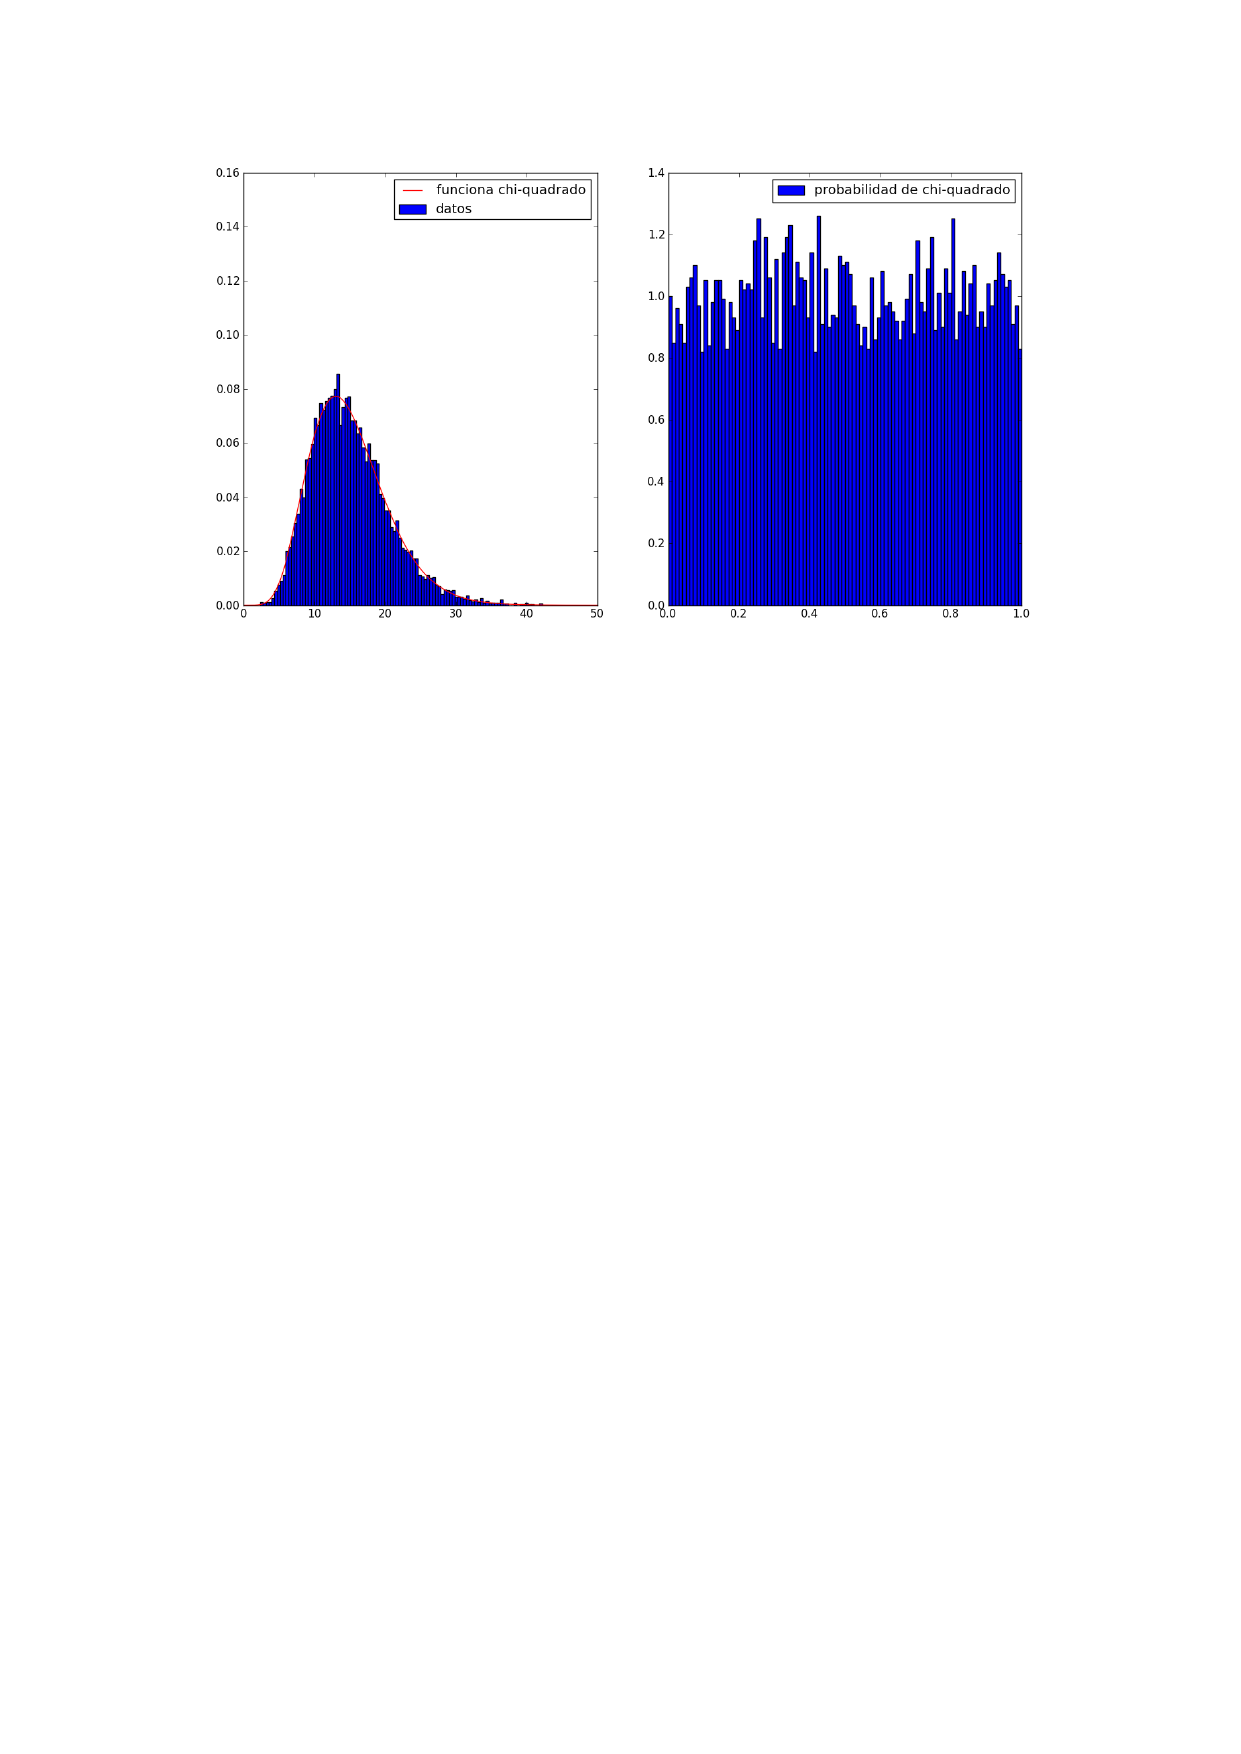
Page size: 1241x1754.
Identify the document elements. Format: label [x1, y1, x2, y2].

picture [118, 118, 1122, 659]
